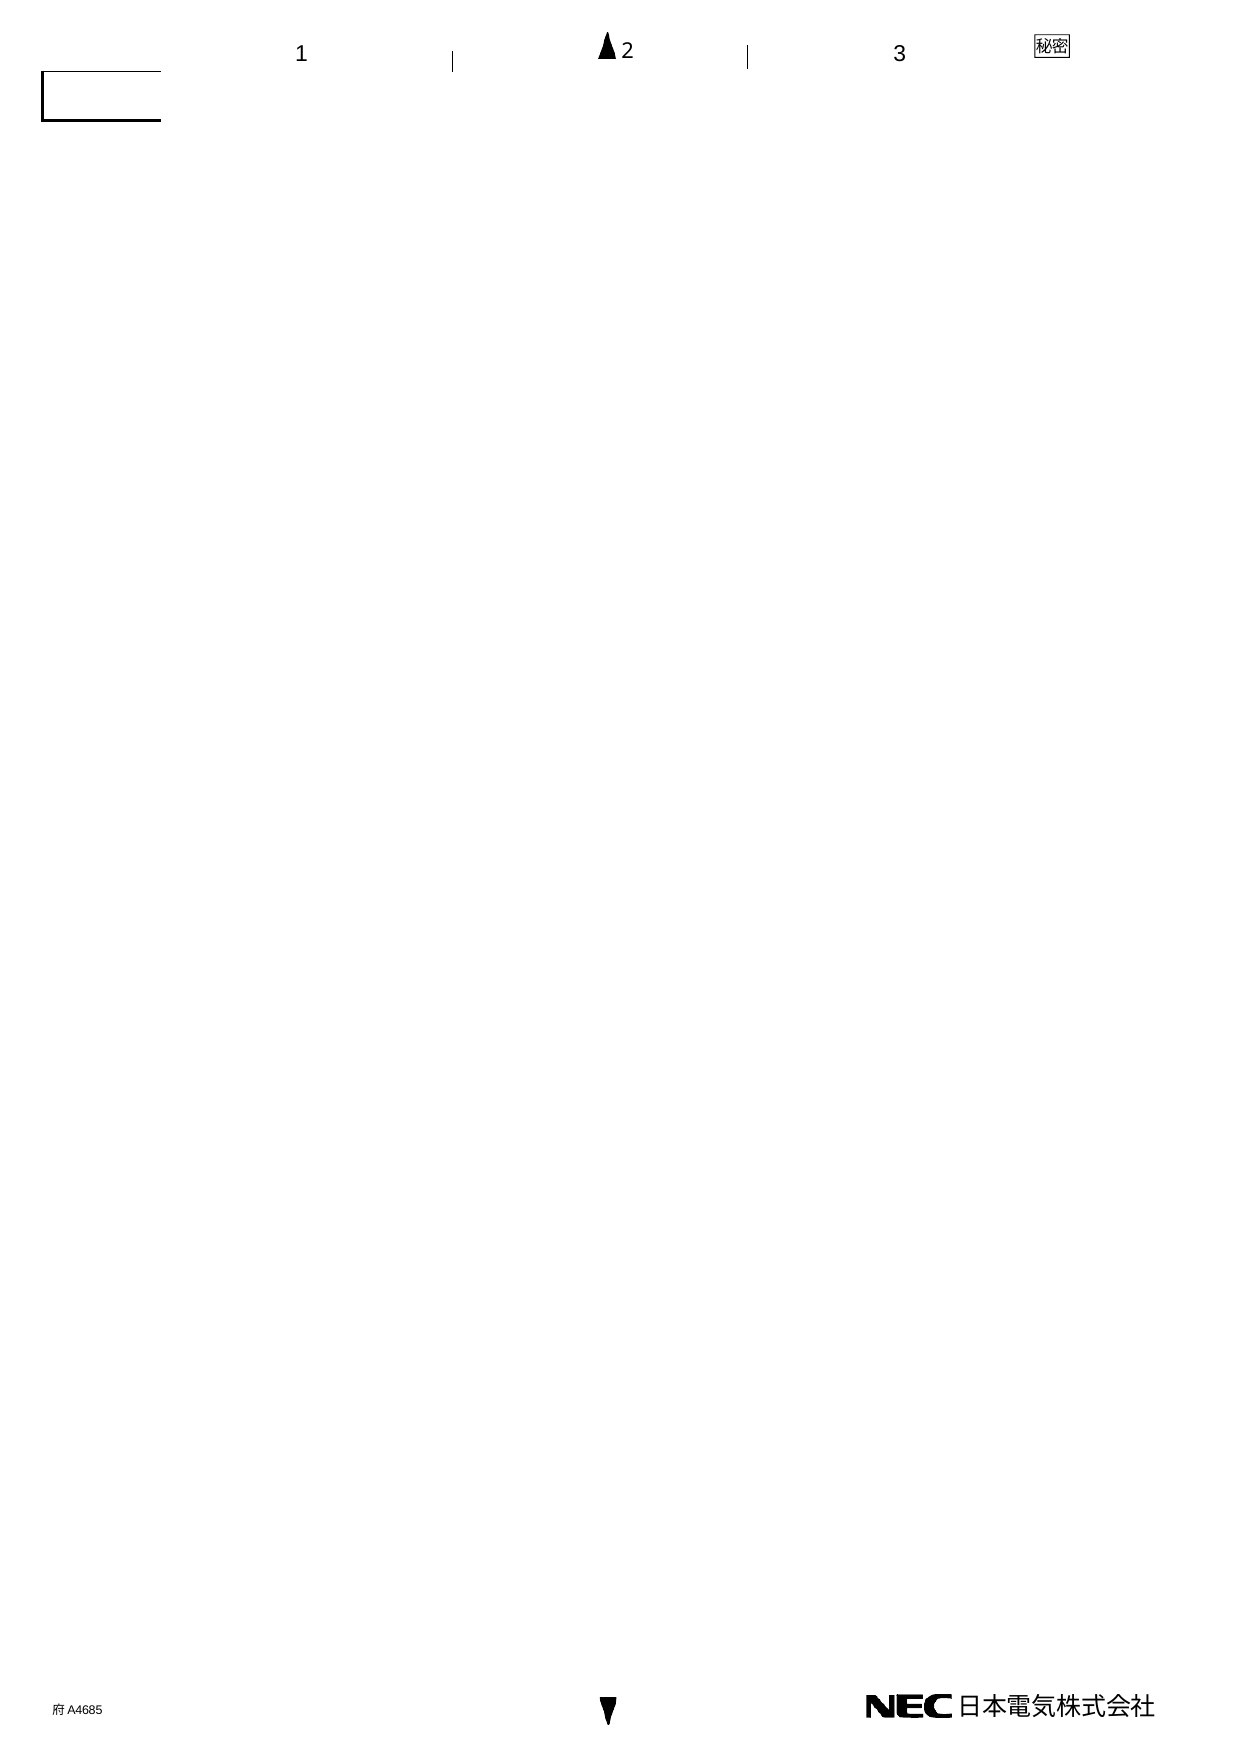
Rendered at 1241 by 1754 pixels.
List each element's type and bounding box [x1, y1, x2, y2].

picture [598, 32, 616, 59]
picture [599, 1697, 617, 1725]
picture [866, 1694, 952, 1718]
table_cell [44, 72, 161, 119]
